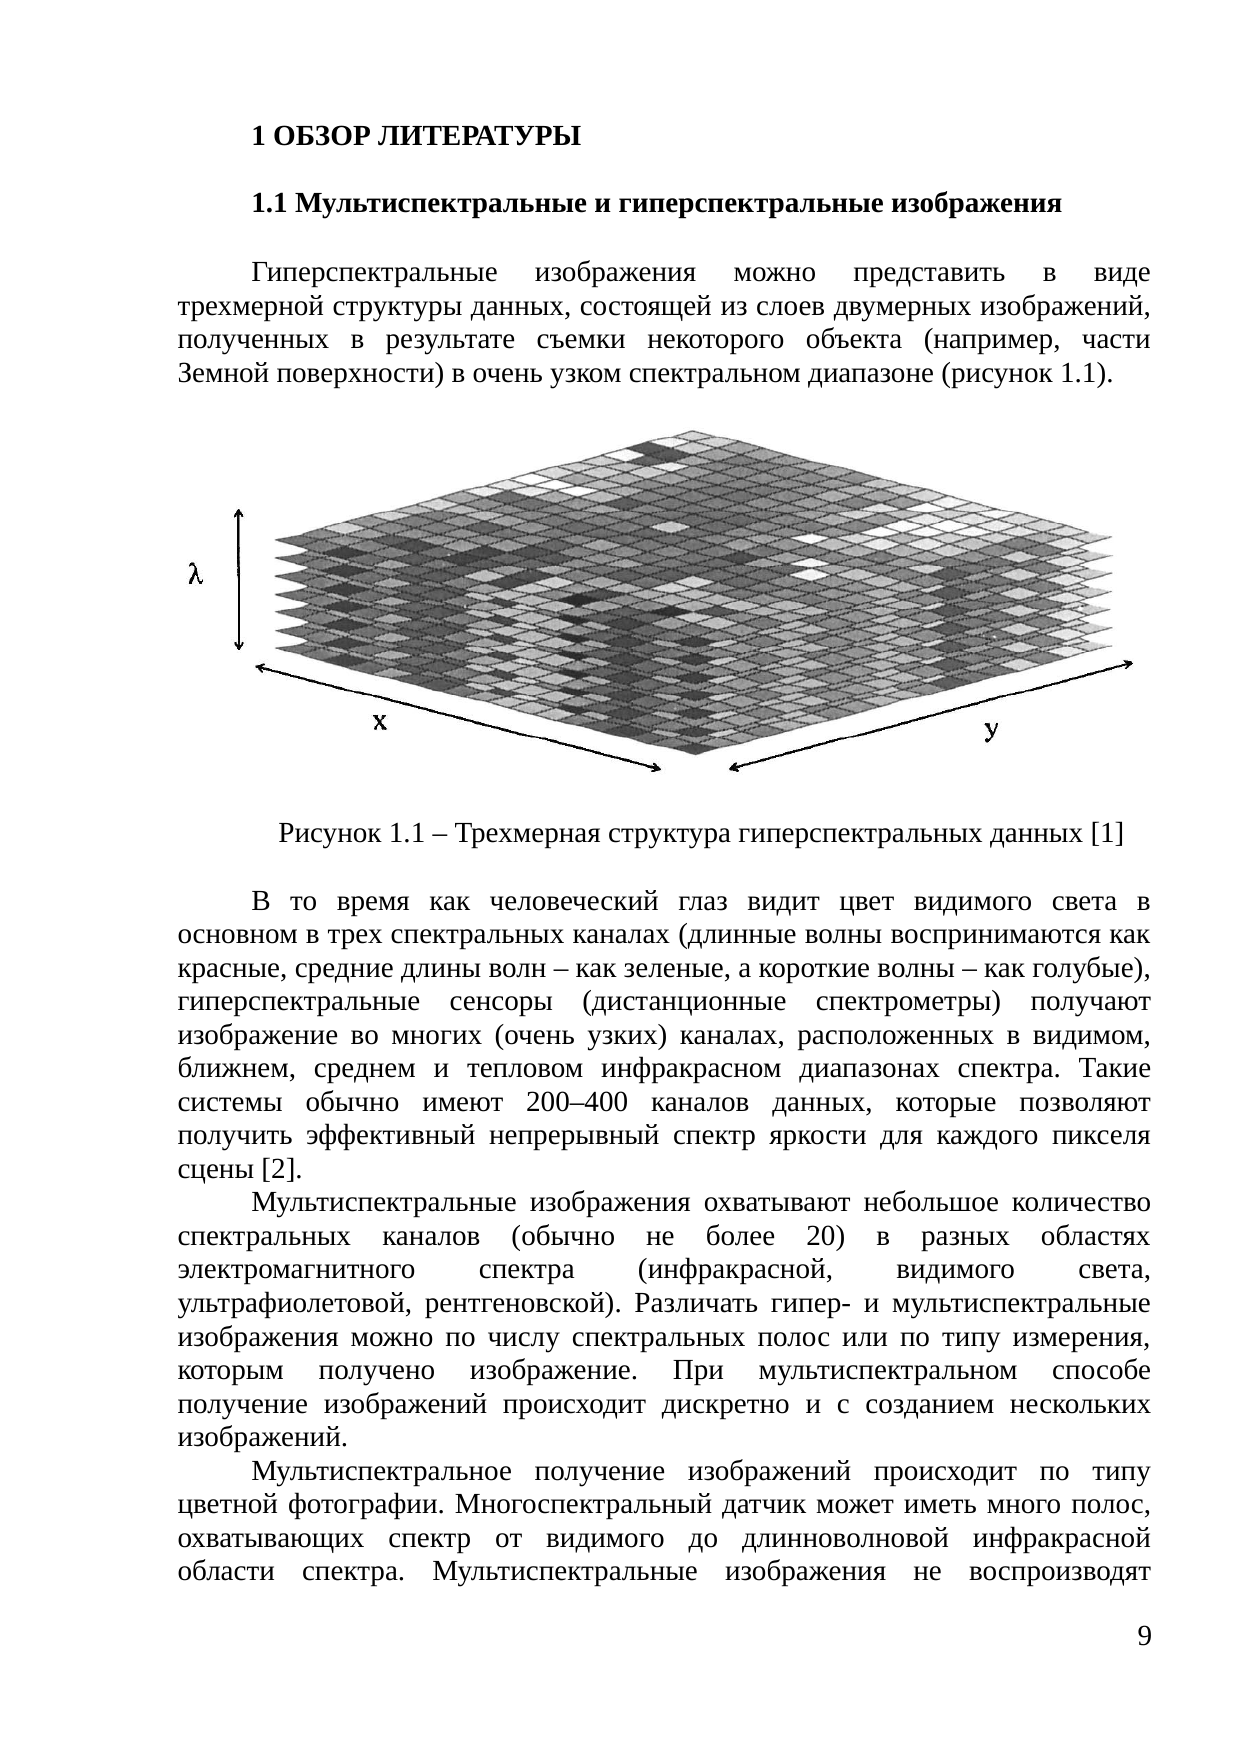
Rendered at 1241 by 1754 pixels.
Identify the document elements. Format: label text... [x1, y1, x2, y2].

subtitle 1.1 Мультиспектральные и гиперспектральные изображения [251, 185, 1152, 219]
subtitle 1 ОБЗОР ЛИТЕРАТУРЫ [251, 118, 1152, 152]
text Рисунок 1.1 – Трехмерная структура гиперспектральных данных [1] [177, 816, 1152, 849]
text Гиперспектральные изображения можно представить в виде трехмерной структуры данных, состоящей из слоев двумерных изображений, полученных в результате съемки некоторого объекта (например, части Земной поверхности) в очень узком спектральном диапазоне (рисунок 1.1). [177, 254, 1152, 388]
text Мультиспектральные изображения охватывают небольшое количество спектральных каналов (обычно не более 20) в разных областях электромагнитного спектра (инфракрасной, видимого света, ультрафиолетовой, рентгеновской). Различать гипер- и мультиспектральные изображения можно по числу спектральных полос или по типу измерения, которым получено изображение. При мультиспектральном способе получение изображений происходит дискретно и с созданием нескольких изображений. [177, 1184, 1152, 1453]
text Мультиспектральное получение изображений происходит по типу цветной фотографии. Многоспектральный датчик может иметь много полос, охватывающих спектр от видимого до длинноволновой инфракрасной области спектра. Мультиспектральные изображения не воспроизводят [177, 1453, 1152, 1587]
text В то время как человеческий глаз видит цвет видимого света в основном в трех спектральных каналах (длинные волны воспринимаются как красные, средние длины волн – как зеленые, а короткие волны – как голубые), гиперспектральные сенсоры (дистанционные спектрометры) получают изображение во многих (очень узких) каналах, расположенных в видимом, ближнем, среднем и тепловом инфракрасном диапазонах спектра. Такие системы обычно имеют 200–400 каналов данных, которые позволяют получить эффективный непрерывный спектр яркости для каждого пикселя сцены [2]. [177, 883, 1152, 1184]
picture [177, 421, 1152, 782]
